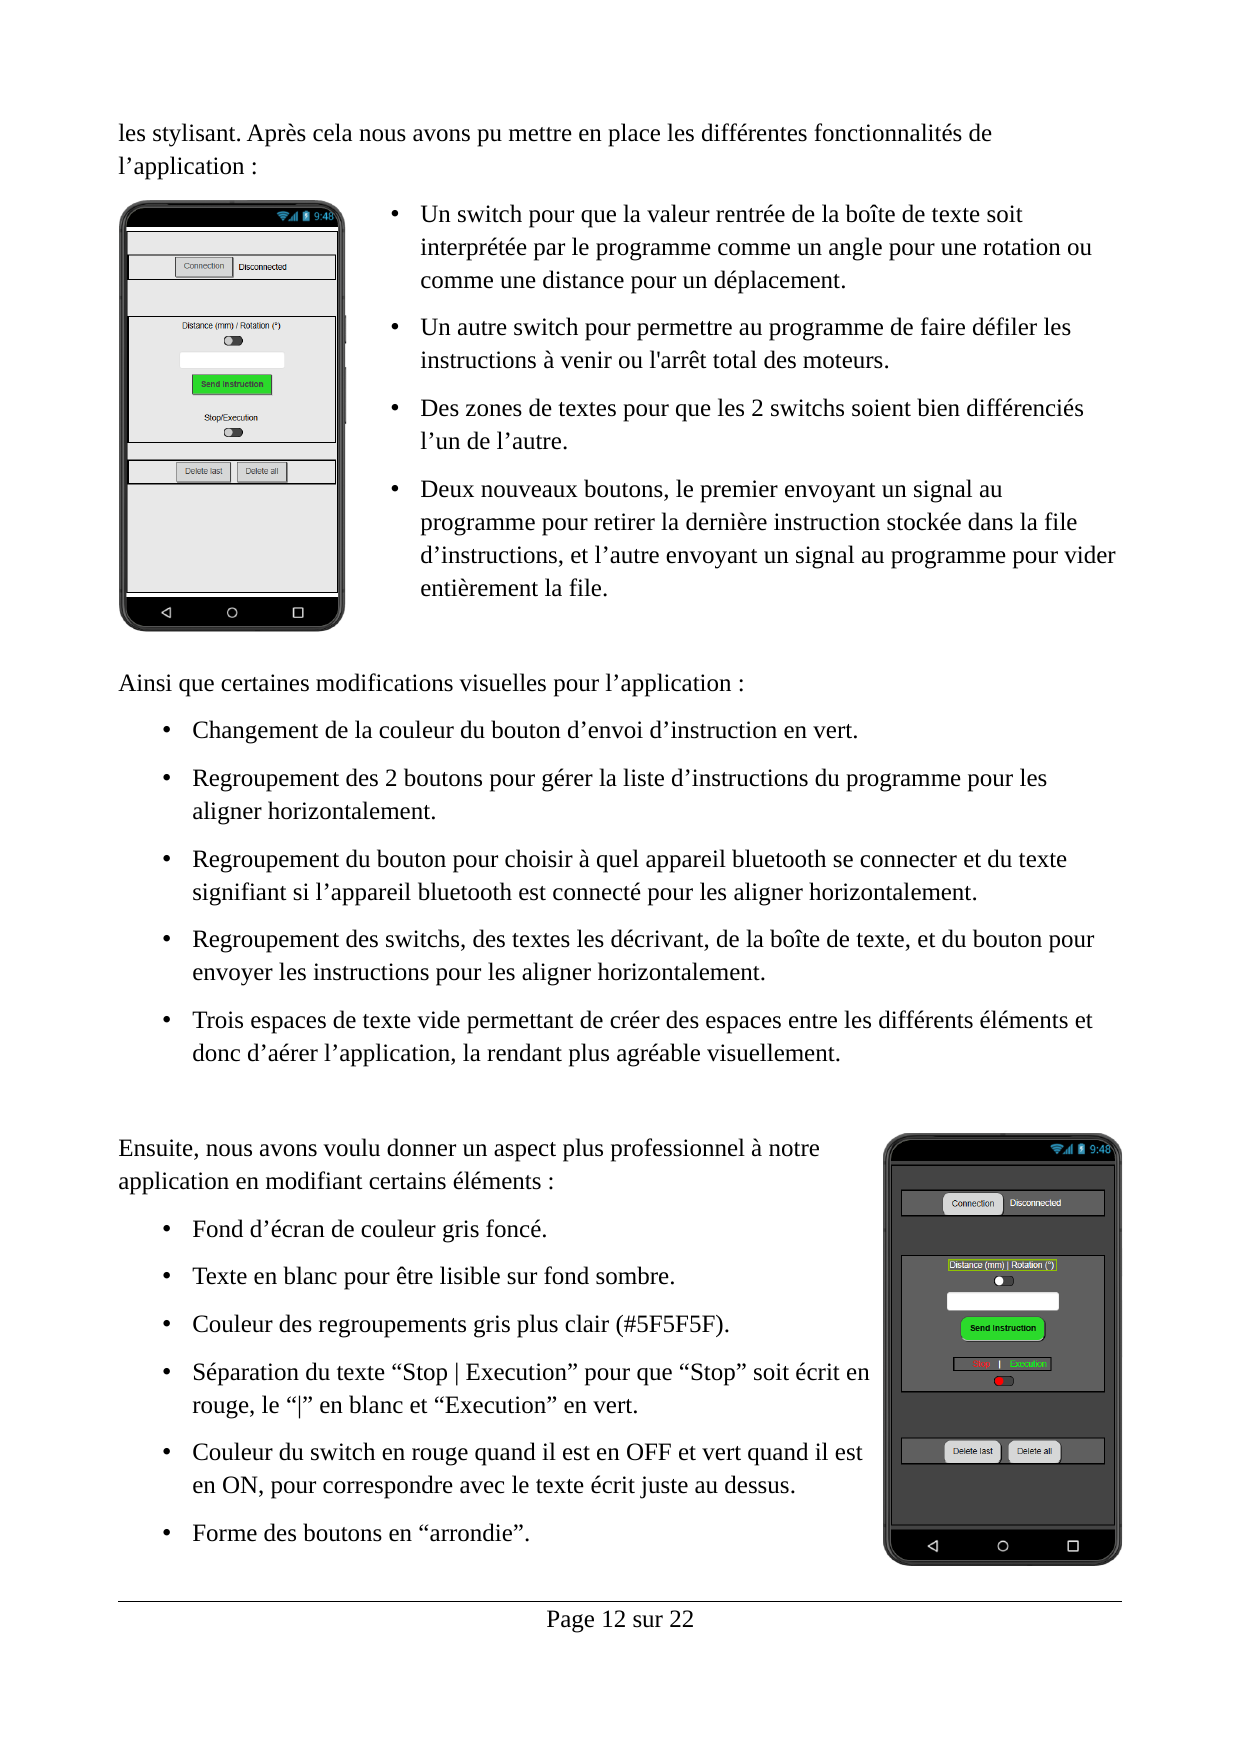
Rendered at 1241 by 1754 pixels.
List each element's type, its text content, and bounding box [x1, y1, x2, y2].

list Séparation du texte “Stop | Execution” pour que “Stop” soit écrit en rouge, le “|” en blanc et “Execution” en vert. [162, 1357, 883, 1418]
list Forme des boutons en “arrondie”. [162, 1518, 883, 1547]
list Un switch pour que la valeur rentrée de la boîte de texte soit interprétée par le programme comme un angle pour une rotation ou comme une distance pour un déplacement. [347, 199, 1122, 293]
list Deux nouveaux boutons, le premier envoyant un signal au programme pour retirer la dernière instruction stockée dans la file d’instructions, et l’autre envoyant un signal au programme pour vider entièrement la file. [347, 474, 1122, 601]
text les stylisant. Après cela nous avons pu mettre en place les différentes fonctionnalités de l’application : [118, 118, 1122, 180]
list Fond d’écran de couleur gris foncé. [162, 1214, 883, 1243]
text Ensuite, nous avons voulu donner un aspect plus professionnel à notre application en modifiant certains éléments : [118, 1133, 883, 1195]
picture [883, 1133, 1123, 1566]
list Regroupement des 2 boutons pour gérer la liste d’instructions du programme pour les aligner horizontalement. [162, 763, 1122, 825]
list Regroupement du bouton pour choisir à quel appareil bluetooth se connecter et du texte signifiant si l’appareil bluetooth est connecté pour les aligner horizontalement. [162, 844, 1122, 906]
list Des zones de textes pour que les 2 switchs soient bien différenciés l’un de l’autre. [347, 393, 1122, 455]
list Regroupement des switchs, des textes les décrivant, de la boîte de texte, et du bouton pour envoyer les instructions pour les aligner horizontalement. [162, 924, 1122, 986]
list Trois espaces de texte vide permettant de créer des espaces entre les différents éléments et donc d’aérer l’application, la rendant plus agréable visuellement. [162, 1005, 1122, 1067]
list Couleur du switch en rouge quand il est en OFF et vert quand il est en ON, pour correspondre avec le texte écrit juste au dessus. [162, 1437, 883, 1499]
text Ainsi que certaines modifications visuelles pour l’application : [118, 668, 1122, 697]
list Texte en blanc pour être lisible sur fond sombre. [162, 1261, 883, 1290]
list Couleur des regroupements gris plus clair (#5F5F5F). [162, 1309, 883, 1338]
list Un autre switch pour permettre au programme de faire défiler les instructions à venir ou l'arrêt total des moteurs. [347, 312, 1122, 374]
picture [118, 198, 347, 632]
list Changement de la couleur du bouton d’envoi d’instruction en vert. [162, 716, 1122, 744]
